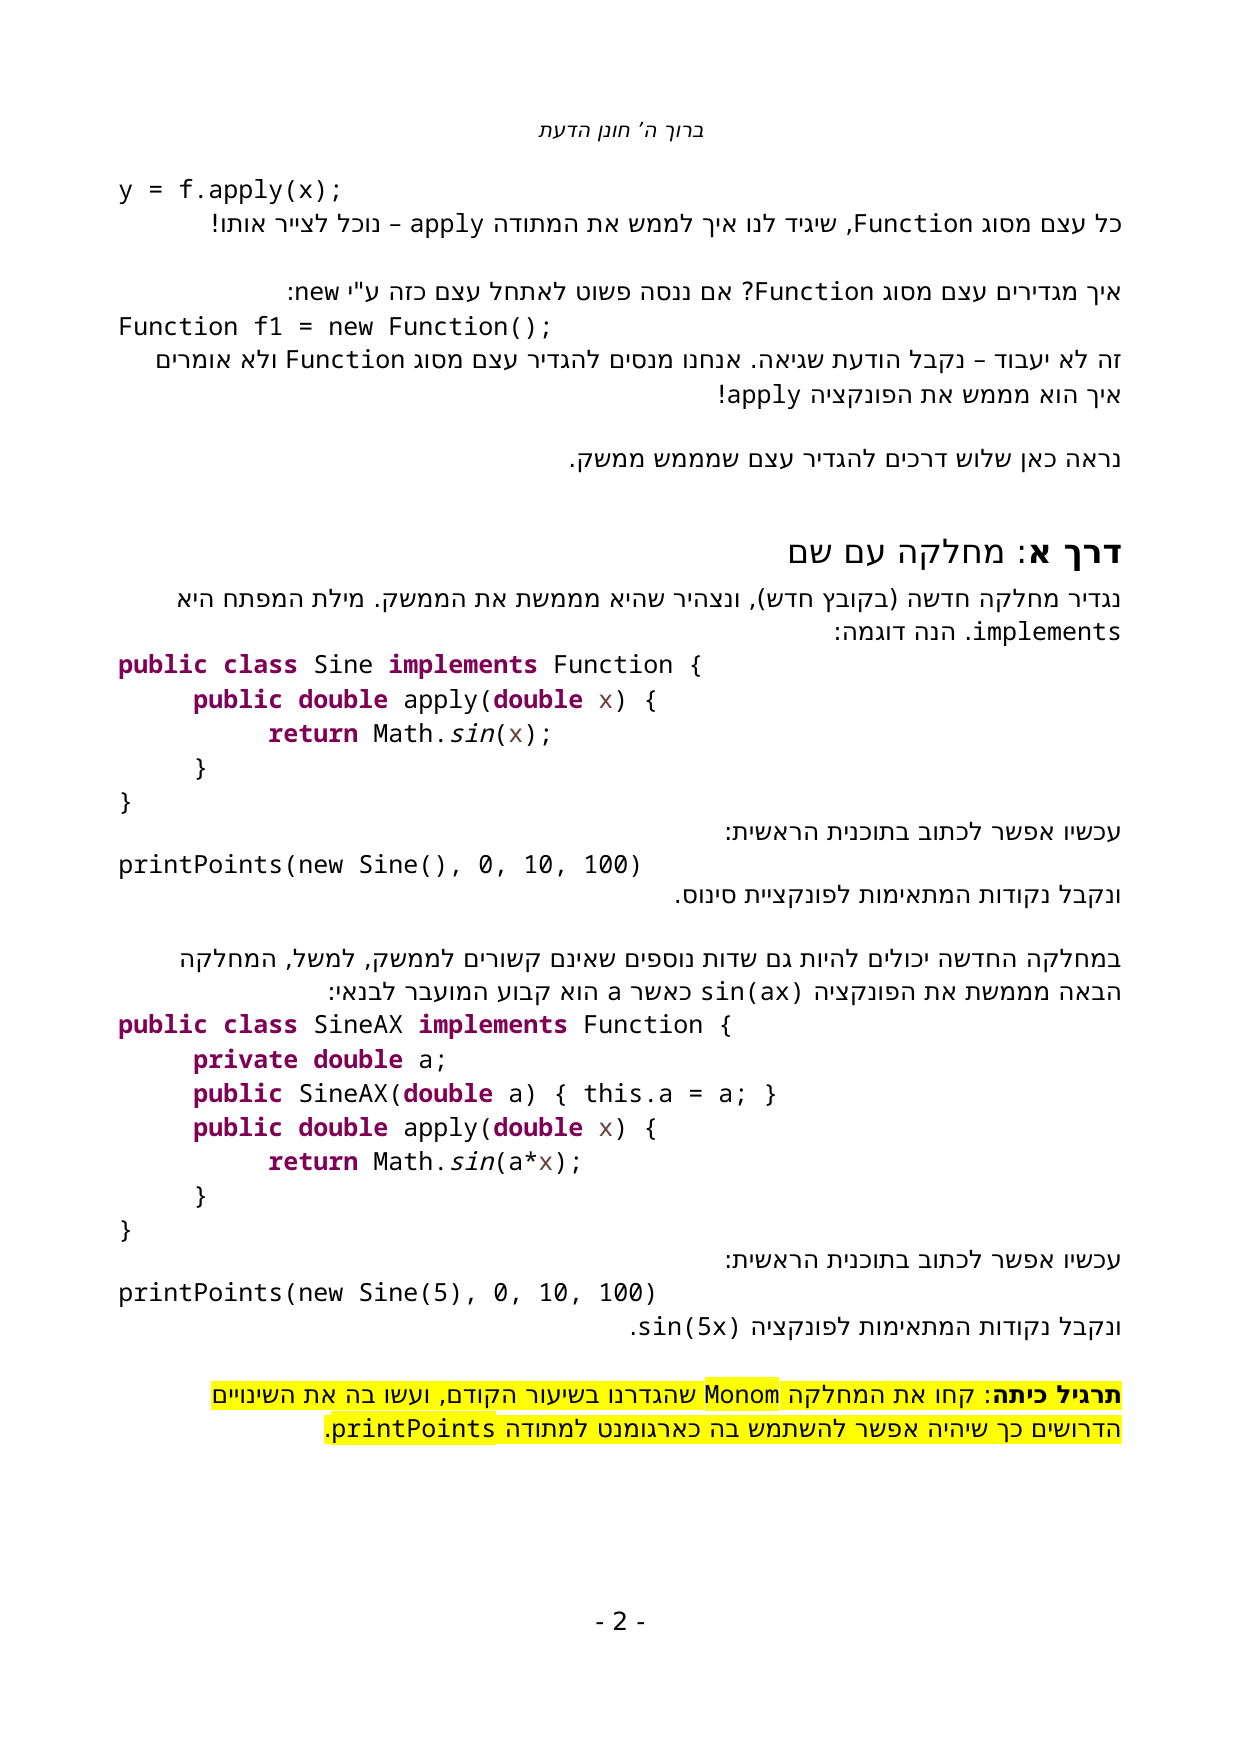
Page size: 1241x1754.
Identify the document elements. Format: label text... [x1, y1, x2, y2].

text ונקבל נקודות המתאימות לפונקציית סינוס. [118, 881, 1122, 910]
text } [118, 783, 1122, 817]
text private double a; [118, 1041, 1122, 1075]
text y = f.apply(x); [118, 172, 1122, 206]
text public double apply(double x) { [118, 1109, 1122, 1143]
text נראה כאן שלוש דרכים להגדיר עצם שמממש ממשק. [118, 444, 1122, 473]
text return Math.sin(x); [118, 715, 1122, 749]
text return Math.sin(a*x); [118, 1143, 1122, 1177]
text printPoints(new Sine(), 0, 10, 100) [118, 847, 1122, 881]
text public class Sine implements Function { [118, 647, 1122, 681]
text public double apply(double x) { [118, 681, 1122, 715]
text printPoints(new Sine(5), 0, 10, 100) [118, 1275, 1122, 1309]
text עכשיו אפשר לכתוב בתוכנית הראשית: [118, 817, 1122, 847]
text } [118, 1177, 1122, 1212]
text public class SineAX implements Function { [118, 1007, 1122, 1041]
text Function f1 = new Function(); [118, 308, 1122, 342]
text ונקבל נקודות המתאימות לפונקציה sin(5x). [118, 1309, 1122, 1343]
text public SineAX(double a) { this.a = a; } [118, 1075, 1122, 1109]
text } [118, 1212, 1122, 1246]
text במחלקה החדשה יכולים להיות גם שדות נוספים שאינם קשורים לממשק, למשל, המחלקה הבאה מממשת את הפונקציה sin(ax) כאשר a הוא קבוע המועבר לבנאי: [118, 944, 1122, 1007]
text תרגיל כיתה: קחו את המחלקה Monom שהגדרנו בשיעור הקודם, ועשו בה את השינויים הדרושים כך שיהיה אפשר להשתמש בה כארגומנט למתודה printPoints. [118, 1377, 1122, 1445]
text עכשיו אפשר לכתוב בתוכנית הראשית: [118, 1246, 1122, 1275]
text כל עצם מסוג Function, שיגיד לנו איך לממש את המתודה apply – נוכל לצייר אותו! [118, 206, 1122, 240]
text זה לא יעבוד – נקבל הודעת שגיאה. אנחנו מנסים להגדיר עצם מסוג Function ולא אומרים איך הוא מממש את הפונקציה apply! [118, 342, 1122, 410]
text } [118, 749, 1122, 783]
subtitle דרך א: מחלקה עם שם [118, 533, 1122, 571]
text נגדיר מחלקה חדשה (בקובץ חדש), ונצהיר שהיא מממשת את הממשק. מילת המפתח היא implements. הנה דוגמה: [118, 584, 1122, 647]
text איך מגדירים עצם מסוג Function? אם ננסה פשוט לאתחל עצם כזה ע"י new: [118, 274, 1122, 308]
